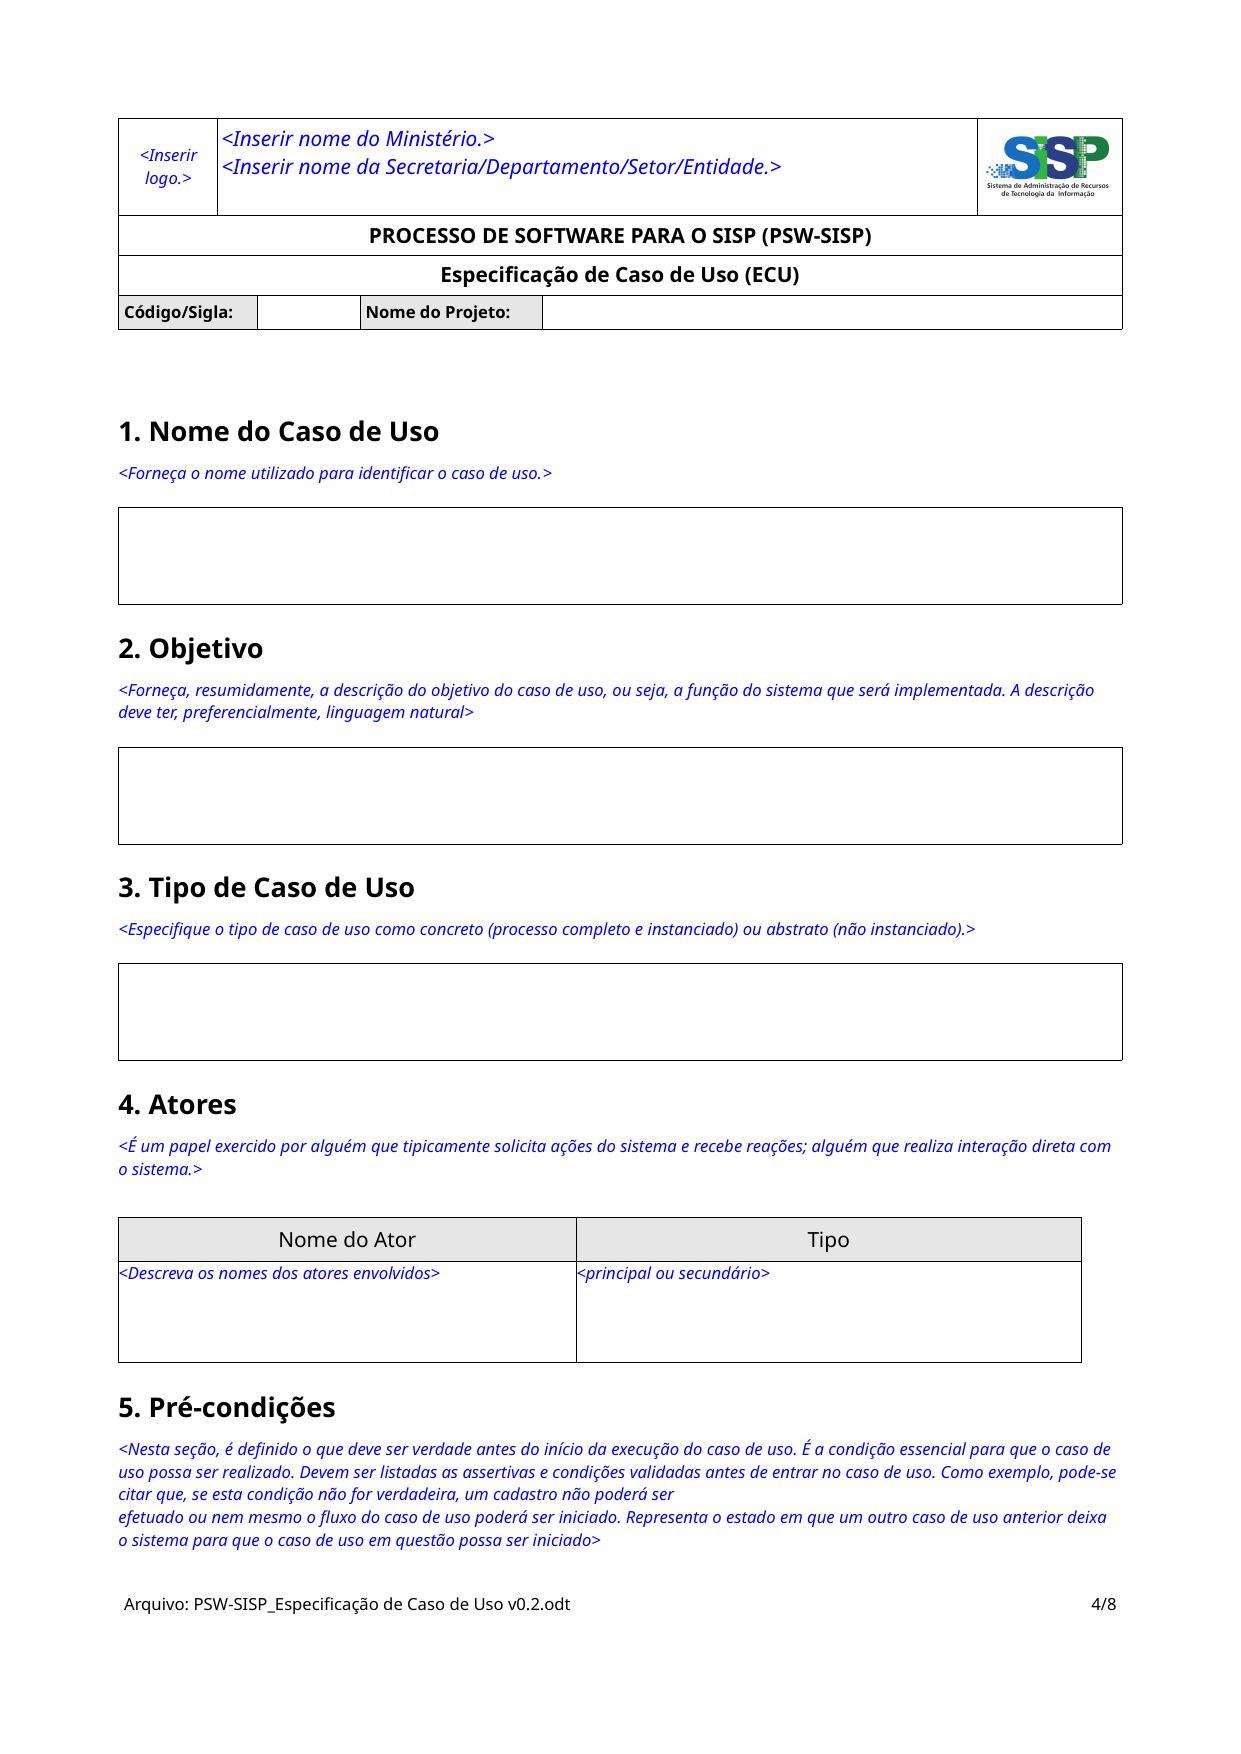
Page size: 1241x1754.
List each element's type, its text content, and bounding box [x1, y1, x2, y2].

table_header [119, 964, 1122, 1060]
text <Especifique o tipo de caso de uso como concreto (processo completo e instanciado) ou abstrato (não instanciado).> [118, 918, 1122, 941]
text efetuado ou nem mesmo o fluxo do caso de uso poderá ser iniciado. Representa o estado em que um outro caso de uso anterior deixa o sistema para que o caso de uso em questão possa ser iniciado> [118, 1506, 1122, 1551]
table_header [119, 508, 1122, 604]
table_header Nome do Ator [119, 1218, 576, 1261]
subtitle 2. Objetivo [118, 629, 1122, 666]
table_header [119, 748, 1122, 843]
picture [986, 135, 1113, 198]
table_cell <Descreva os nomes dos atores envolvidos> [119, 1262, 576, 1362]
subtitle 3. Tipo de Caso de Uso [118, 868, 1122, 905]
table_cell <principal ou secundário> [577, 1262, 1081, 1362]
text <Nesta seção, é definido o que deve ser verdade antes do início da execução do caso de uso. É a condição essencial para que o caso de uso possa ser realizado. Devem ser listadas as assertivas e condições validadas antes de entrar no caso de uso. Como exemplo, pode-se citar que, se esta condição não for verdadeira, um cadastro não poderá ser [118, 1438, 1122, 1506]
subtitle 5. Pré-condições [118, 1388, 1122, 1425]
table_header Tipo [577, 1218, 1081, 1261]
subtitle 1. Nome do Caso de Uso [118, 412, 1122, 449]
text <Forneça o nome utilizado para identificar o caso de uso.> [118, 462, 1122, 484]
text <Forneça, resumidamente, a descrição do objetivo do caso de uso, ou seja, a função do sistema que será implementada. A descrição deve ter, preferencialmente, linguagem natural> [118, 678, 1122, 724]
text <É um papel exercido por alguém que tipicamente solicita ações do sistema e recebe reações; alguém que realiza interação direta com o sistema.> [118, 1135, 1122, 1180]
subtitle 4. Atores [118, 1085, 1122, 1122]
